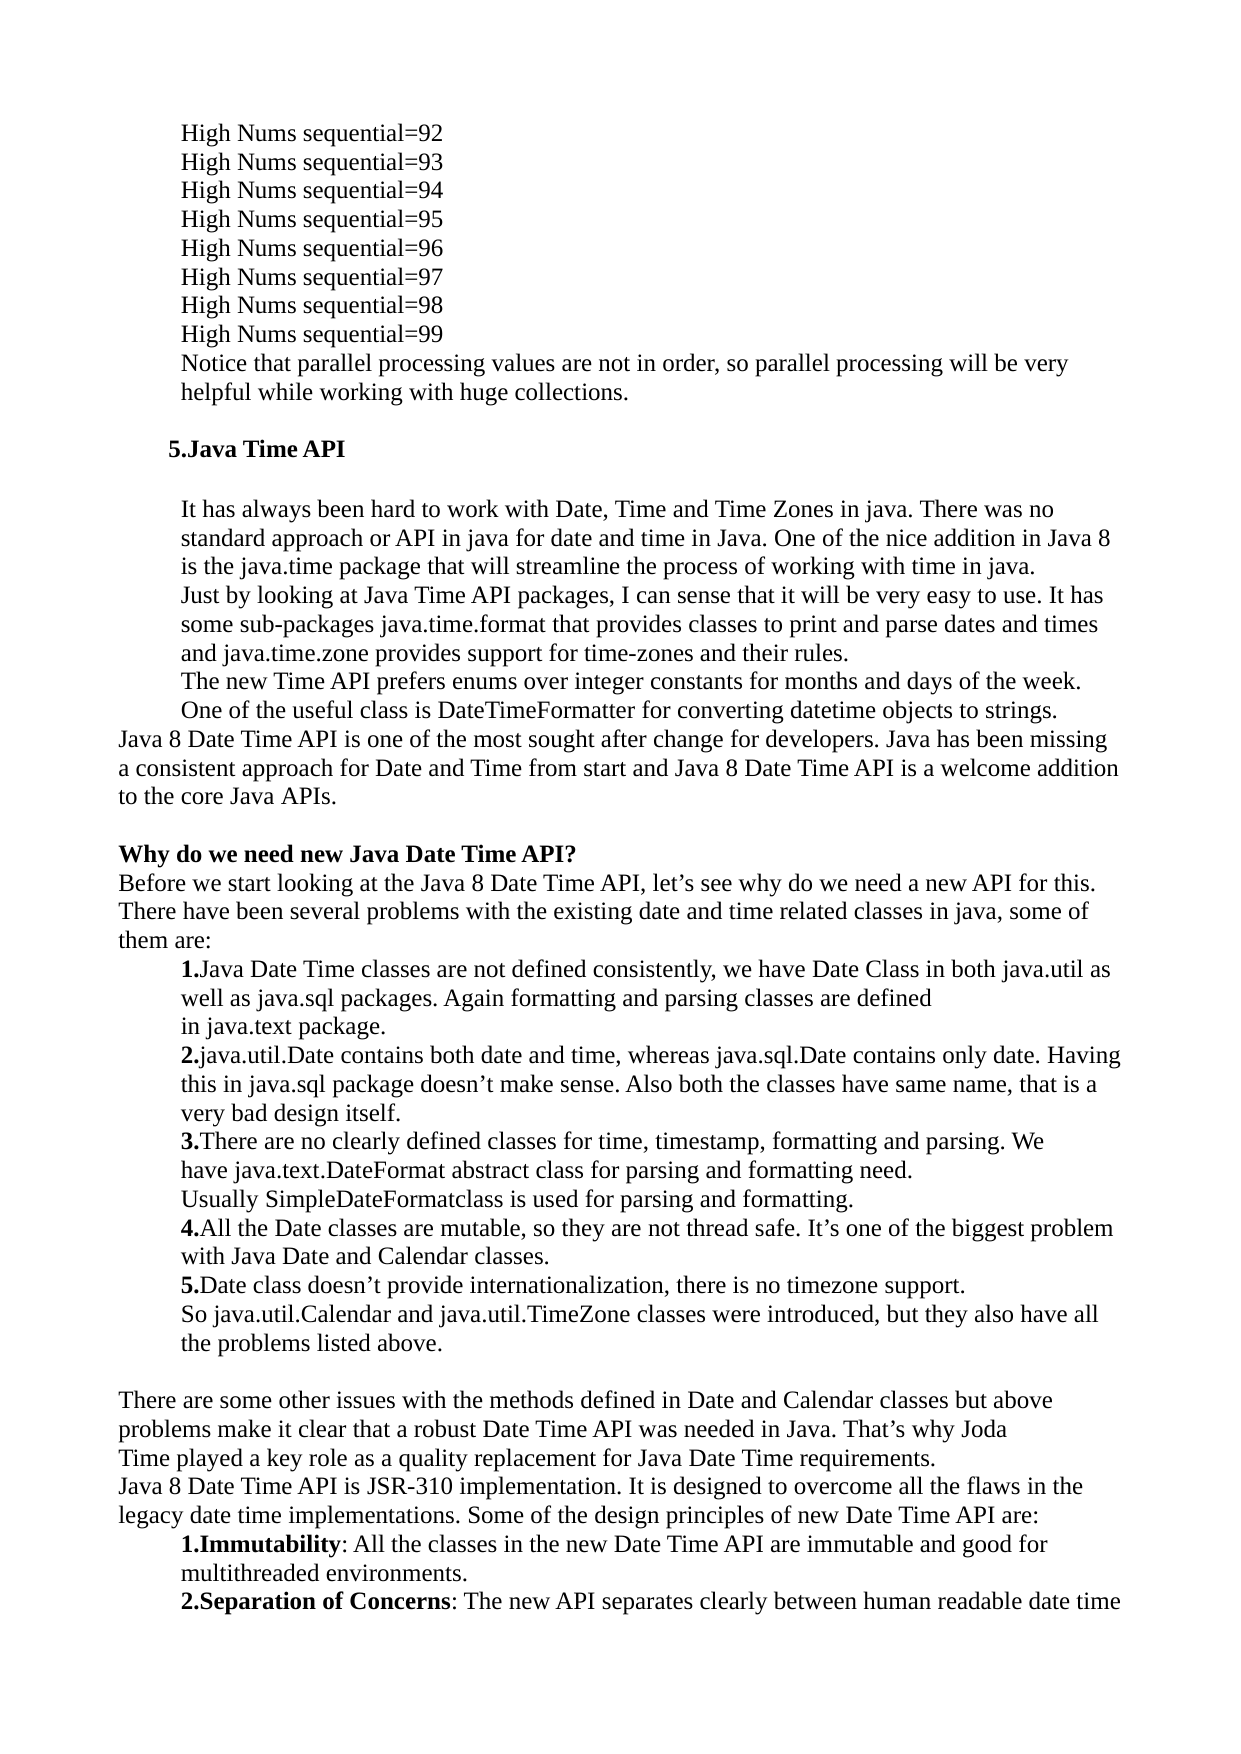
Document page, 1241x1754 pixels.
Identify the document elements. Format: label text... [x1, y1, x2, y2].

list Notice that parallel processing values are not in order, so parallel processing will be very helpful while working with huge collections. [118, 348, 1122, 406]
list High Nums sequential=95 [118, 204, 1122, 233]
list All the Date classes are mutable, so they are not thread safe. It’s one of the biggest problem with Java Date and Calendar classes. [118, 1213, 1122, 1270]
list High Nums sequential=98 [118, 291, 1122, 319]
list High Nums sequential=99 [118, 319, 1122, 348]
list java.util.Date contains both date and time, whereas java.sql.Date contains only date. Having this in java.sql package doesn’t make sense. Also both the classes have same name, that is a very bad design itself. [118, 1040, 1122, 1126]
list The new Time API prefers enums over integer constants for months and days of the week. One of the useful class is DateTimeFormatter for converting datetime objects to strings. [118, 666, 1122, 724]
text Java 8 Date Time API is JSR-310 implementation. It is designed to overcome all the flaws in the legacy date time implementations. Some of the design principles of new Date Time API are: [118, 1471, 1122, 1529]
list High Nums sequential=94 [118, 176, 1122, 204]
list High Nums sequential=96 [118, 233, 1122, 262]
list There are no clearly defined classes for time, timestamp, formatting and parsing. We have java.text.DateFormat abstract class for parsing and formatting need. Usually SimpleDateFormatclass is used for parsing and formatting. [118, 1126, 1122, 1213]
list Java Date Time classes are not defined consistently, we have Date Class in both java.util as well as java.sql packages. Again formatting and parsing classes are defined in java.text package. [118, 954, 1122, 1040]
text There are some other issues with the methods defined in Date and Calendar classes but above problems make it clear that a robust Date Time API was needed in Java. That’s why Joda Time played a key role as a quality replacement for Java Date Time requirements. [118, 1385, 1122, 1471]
list Just by looking at Java Time API packages, I can sense that it will be very easy to use. It has some sub-packages java.time.format that provides classes to print and parse dates and times and java.time.zone provides support for time-zones and their rules. [118, 580, 1122, 666]
list High Nums sequential=92 [118, 118, 1122, 147]
list High Nums sequential=97 [118, 262, 1122, 291]
list Date class doesn’t provide internationalization, there is no timezone support. So java.util.Calendar and java.util.TimeZone classes were introduced, but they also have all the problems listed above. [118, 1270, 1122, 1356]
text Java 8 Date Time API is one of the most sought after change for developers. Java has been missing a consistent approach for Date and Time from start and Java 8 Date Time API is a welcome addition to the core Java APIs. [118, 724, 1122, 810]
list High Nums sequential=93 [118, 147, 1122, 176]
text Before we start looking at the Java 8 Date Time API, let’s see why do we need a new API for this. There have been several problems with the existing date and time related classes in java, some of them are: [118, 868, 1122, 954]
subtitle 5.Java Time API [118, 434, 1122, 463]
text Why do we need new Java Date Time API? [118, 839, 1122, 868]
list Separation of Concerns: The new API separates clearly between human readable date time [118, 1586, 1122, 1615]
list It has always been hard to work with Date, Time and Time Zones in java. There was no standard approach or API in java for date and time in Java. One of the nice addition in Java 8 is the java.time package that will streamline the process of working with time in java. [118, 494, 1122, 580]
list Immutability: All the classes in the new Date Time API are immutable and good for multithreaded environments. [118, 1529, 1122, 1586]
